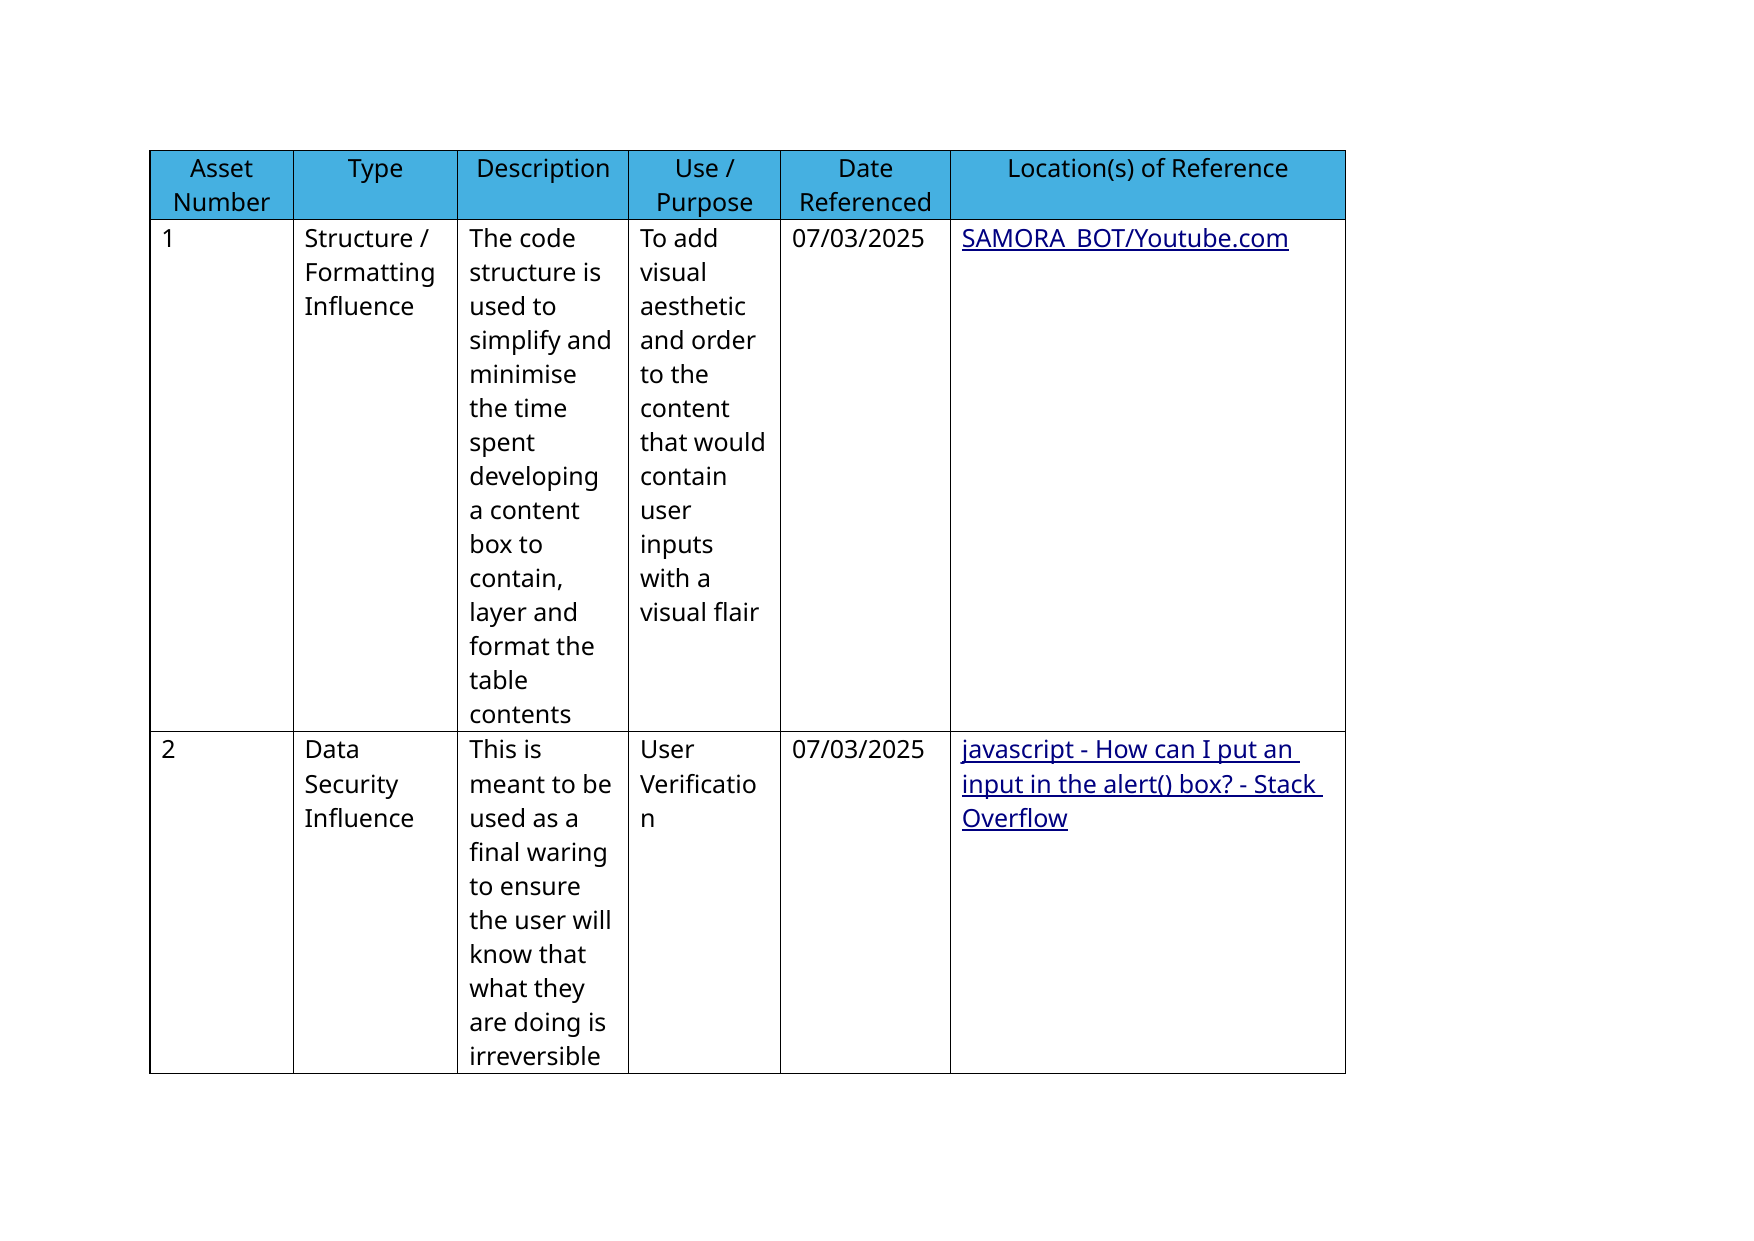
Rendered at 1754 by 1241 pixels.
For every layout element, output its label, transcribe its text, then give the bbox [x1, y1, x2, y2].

table_cell User Verification [629, 732, 780, 1073]
table_header Type [294, 151, 457, 219]
table_header Location(s) of Reference [951, 151, 1345, 219]
table_header Asset Number [151, 151, 293, 219]
table_cell Data Security Influence [294, 732, 457, 1073]
table_header Date Referenced [781, 151, 950, 219]
table_cell The code structure is used to simplify and minimise the time spent developing a content box to contain, layer and format the table contents [458, 220, 628, 731]
table_cell 07/03/2025 [781, 220, 950, 731]
table_cell javascript - How can I put an input in the alert() box? - Stack Overflow [951, 732, 1345, 1073]
table_cell This is meant to be used as a final waring to ensure the user will know that what they are doing is irreversible [458, 732, 628, 1073]
table_cell SAMORA_BOT/Youtube.com [951, 220, 1345, 731]
table_header Use / Purpose [629, 151, 780, 219]
table_header Description [458, 151, 628, 219]
table_cell To add visual aesthetic and order to the content that would contain user inputs with a visual flair [629, 220, 780, 731]
table_cell 1 [151, 220, 293, 731]
table_cell 2 [151, 732, 293, 1073]
table_cell Structure / Formatting Influence [294, 220, 457, 731]
table_cell 07/03/2025 [781, 732, 950, 1073]
